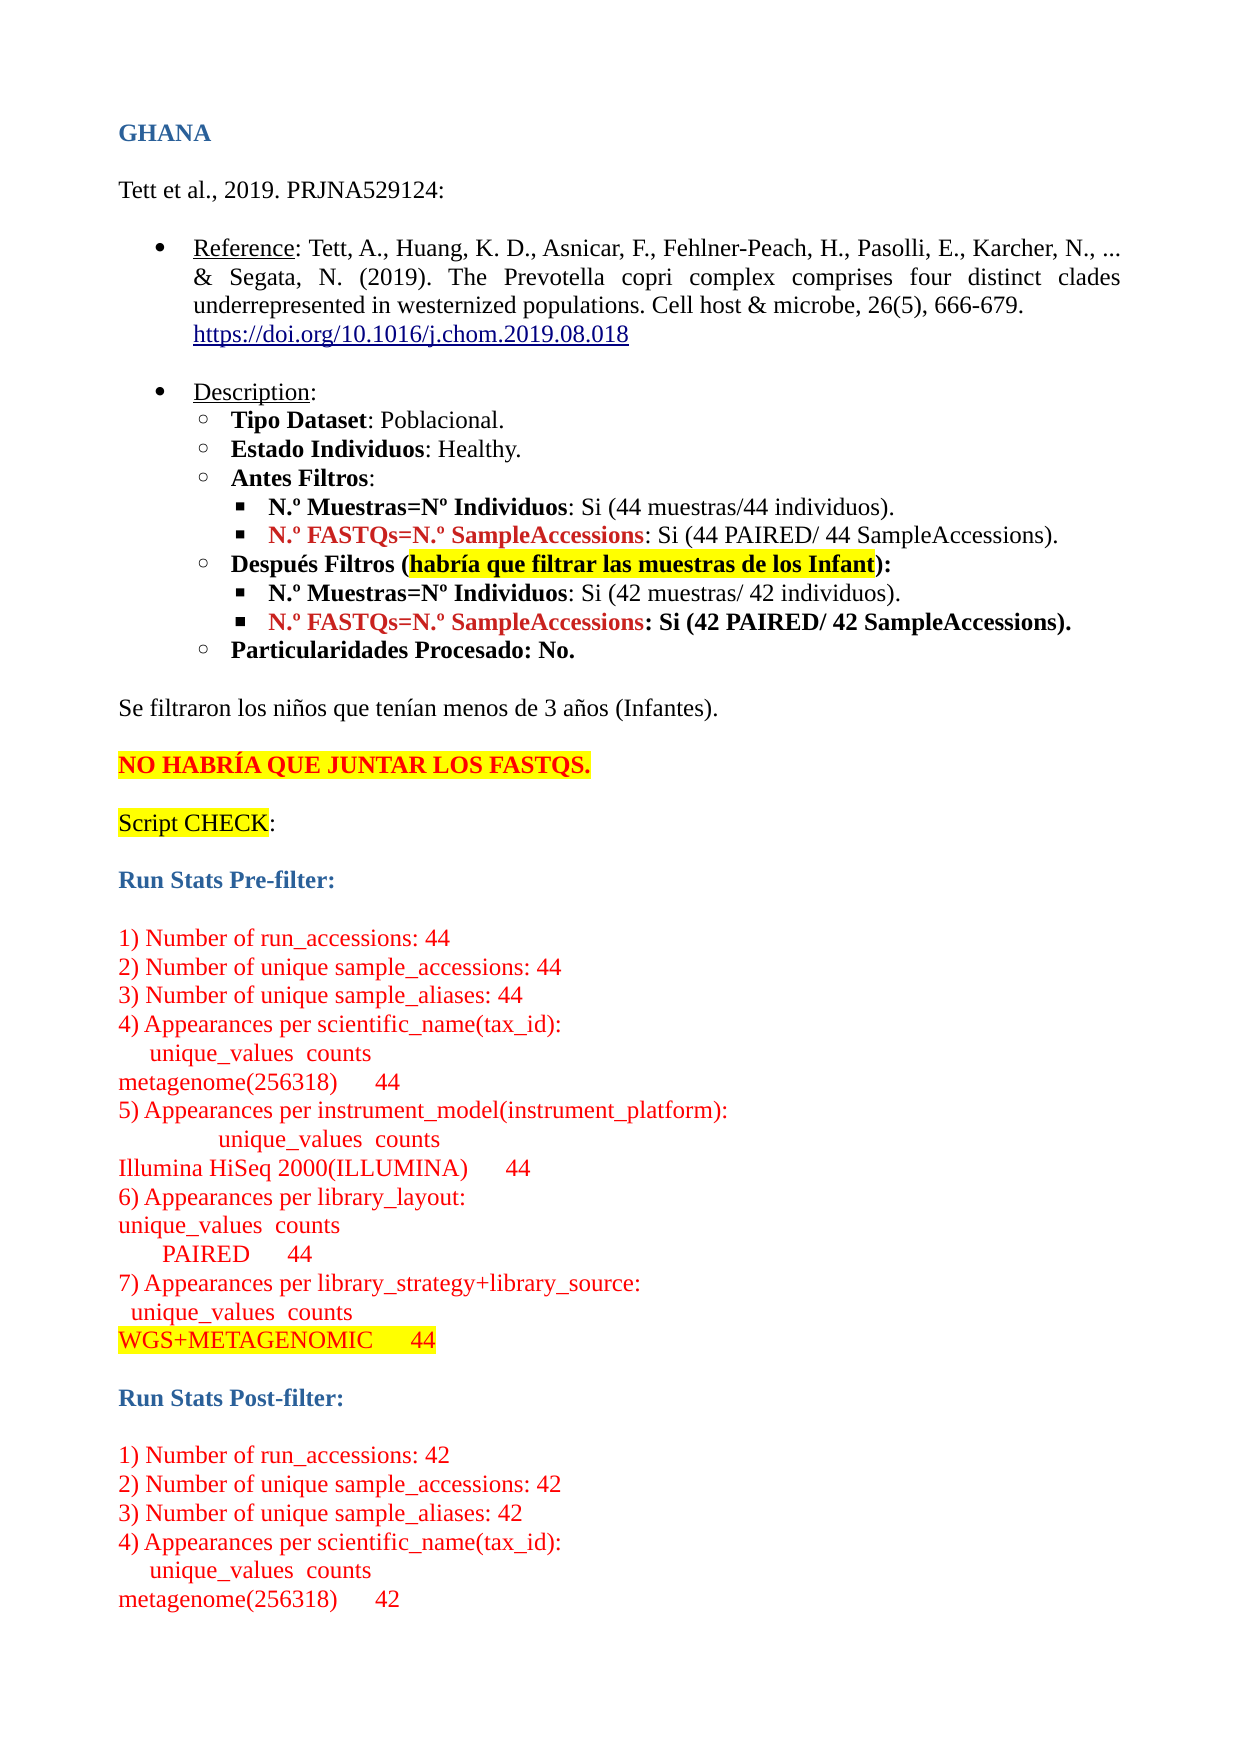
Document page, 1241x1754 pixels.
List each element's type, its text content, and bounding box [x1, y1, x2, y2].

text unique_values counts [118, 1124, 1122, 1153]
list N.º FASTQs=N.º SampleAccessions: Si (44 PAIRED/ 44 SampleAccessions). [231, 521, 1122, 549]
text Illumina HiSeq 2000(ILLUMINA) 44 [118, 1153, 1122, 1182]
text Run Stats Pre-filter: [118, 866, 1122, 894]
text Script CHECK: [118, 808, 1122, 837]
text GHANA [118, 118, 1122, 147]
text metagenome(256318) 44 [118, 1067, 1122, 1096]
list Antes Filtros: [193, 463, 1122, 492]
list Reference: Tett, A., Huang, K. D., Asnicar, F., Fehlner-Peach, H., Pasolli, E., Karcher, N., ... & Segata, N. (2019). The Prevotella copri complex comprises four distinct clades underrepresented in westernized populations. Cell host & microbe, 26(5), 666-679. [156, 233, 1122, 319]
text 7) Appearances per library_strategy+library_source: [118, 1268, 1122, 1297]
text WGS+METAGENOMIC 44 [118, 1326, 1122, 1354]
text 6) Appearances per library_layout: [118, 1182, 1122, 1211]
list Estado Individuos: Healthy. [193, 434, 1122, 463]
text Run Stats Post-filter: [118, 1383, 1122, 1412]
text metagenome(256318) 42 [118, 1584, 1122, 1613]
text Se filtraron los niños que tenían menos de 3 años (Infantes). [118, 693, 1122, 722]
text 3) Number of unique sample_aliases: 42 [118, 1498, 1122, 1527]
text unique_values counts [118, 1556, 1122, 1584]
text 1) Number of run_accessions: 44 [118, 923, 1122, 952]
text 3) Number of unique sample_aliases: 44 [118, 981, 1122, 1009]
text unique_values counts [118, 1211, 1122, 1239]
text 4) Appearances per scientific_name(tax_id): [118, 1527, 1122, 1556]
text 2) Number of unique sample_accessions: 42 [118, 1469, 1122, 1498]
list Particularidades Procesado: No. [193, 636, 1122, 664]
text 2) Number of unique sample_accessions: 44 [118, 952, 1122, 981]
text 1) Number of run_accessions: 42 [118, 1441, 1122, 1469]
text PAIRED 44 [118, 1239, 1122, 1268]
list N.º FASTQs=N.º SampleAccessions: Si (42 PAIRED/ 42 SampleAccessions). [231, 607, 1122, 636]
text 5) Appearances per instrument_model(instrument_platform): [118, 1096, 1122, 1124]
list Tipo Dataset: Poblacional. [193, 406, 1122, 434]
list N.º Muestras=Nº Individuos: Si (44 muestras/44 individuos). [231, 492, 1122, 521]
text NO HABRÍA QUE JUNTAR LOS FASTQS. [118, 751, 1122, 779]
text 4) Appearances per scientific_name(tax_id): [118, 1009, 1122, 1038]
text unique_values counts [118, 1297, 1122, 1326]
list N.º Muestras=Nº Individuos: Si (42 muestras/ 42 individuos). [231, 578, 1122, 607]
text Tett et al., 2019. PRJNA529124: [118, 176, 1122, 204]
list Description: [156, 377, 1122, 406]
list https://doi.org/10.1016/j.chom.2019.08.018 [156, 319, 1122, 348]
list Después Filtros (habría que filtrar las muestras de los Infant): [193, 549, 1122, 578]
text unique_values counts [118, 1038, 1122, 1067]
